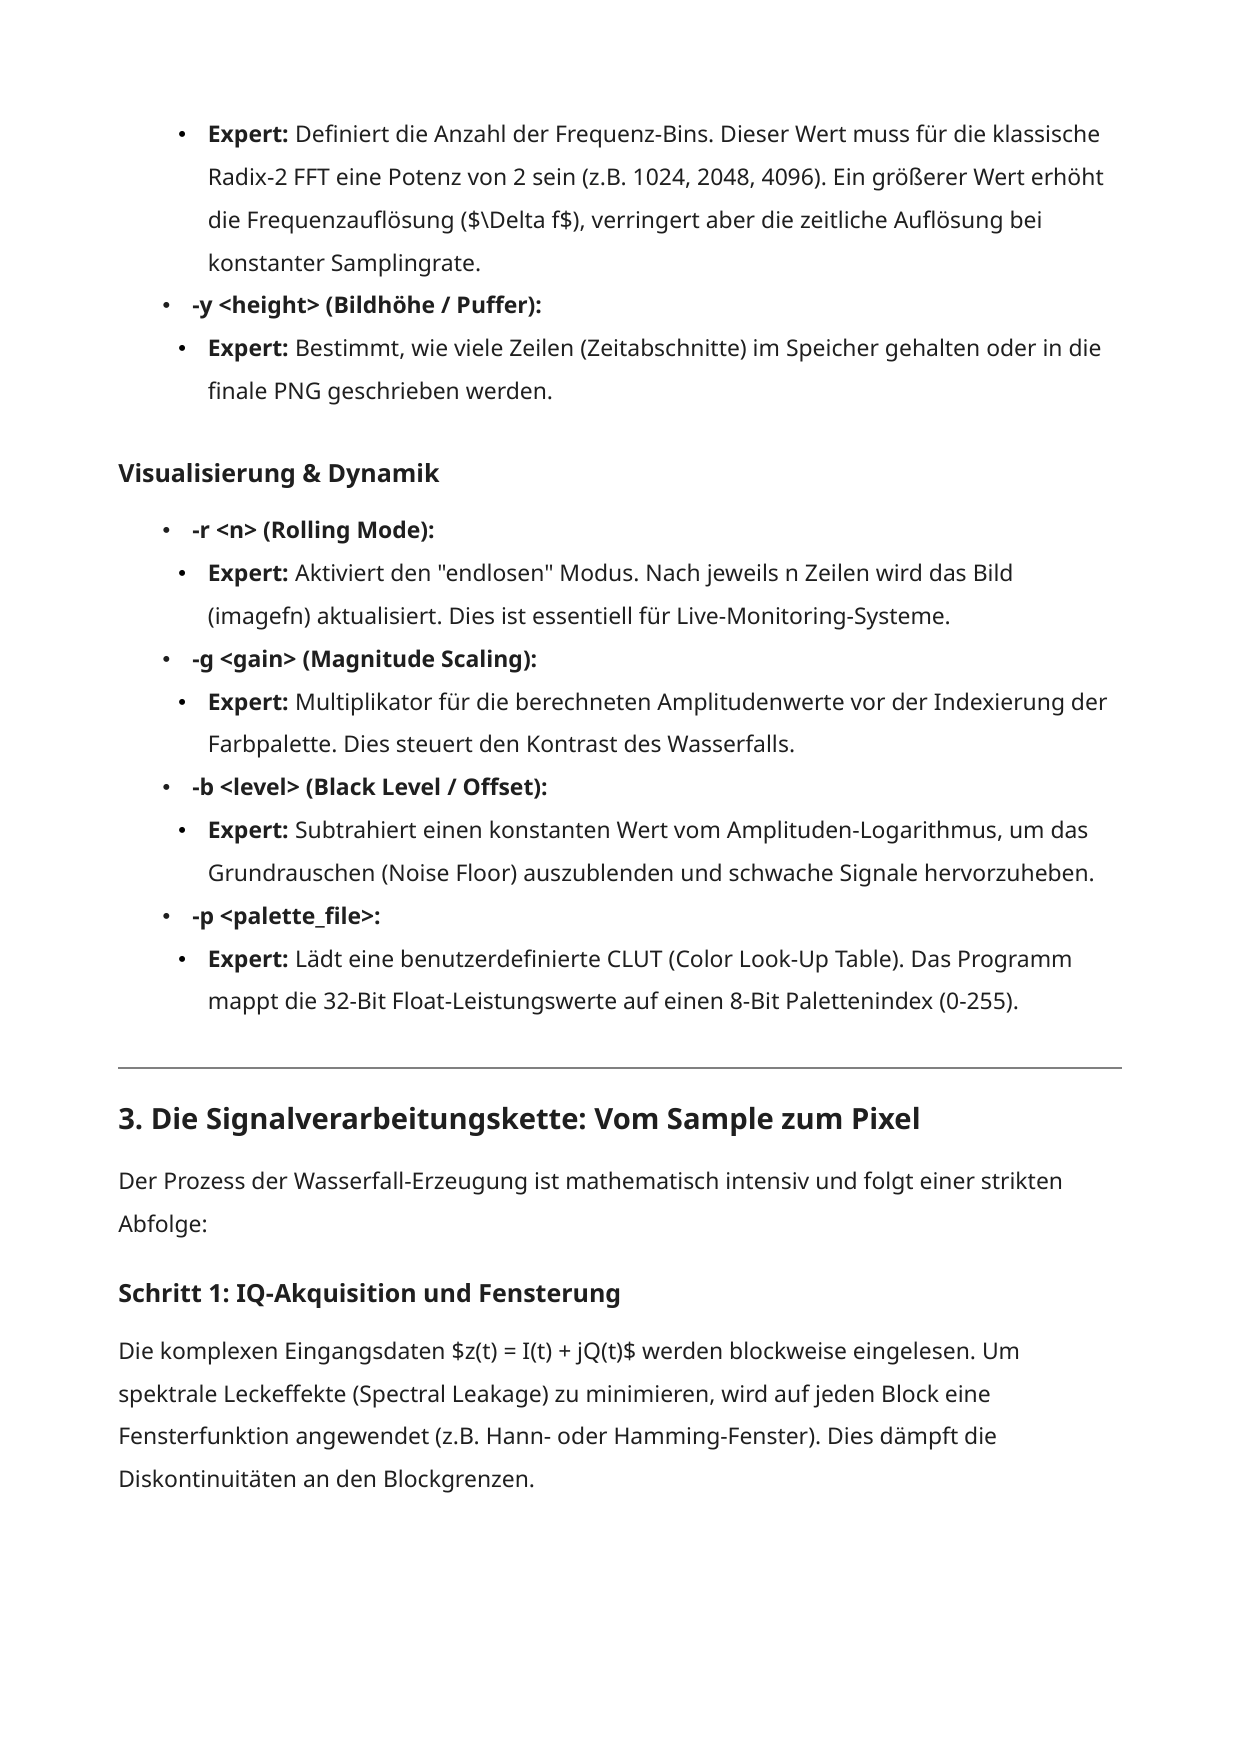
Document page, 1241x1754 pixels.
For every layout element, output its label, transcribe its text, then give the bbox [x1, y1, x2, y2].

list Expert: Lädt eine benutzerdefinierte CLUT (Color Look-Up Table). Das Programm mappt die 32-Bit Float-Leistungswerte auf einen 8-Bit Palettenindex (0-255). [178, 942, 1122, 1017]
list Expert: Multiplikator für die berechneten Amplitudenwerte vor der Indexierung der Farbpalette. Dies steuert den Kontrast des Wasserfalls. [178, 686, 1122, 760]
list Expert: Bestimmt, wie viele Zeilen (Zeitabschnitte) im Speicher gehalten oder in die finale PNG geschrieben werden. [178, 332, 1122, 406]
text Der Prozess der Wasserfall-Erzeugung ist mathematisch intensiv und folgt einer strikten Abfolge: [118, 1165, 1122, 1239]
list -y <height> (Bildhöhe / Puffer): [162, 289, 1122, 321]
list -b <level> (Black Level / Offset): [162, 771, 1122, 802]
list Expert: Aktiviert den "endlosen" Modus. Nach jeweils n Zeilen wird das Bild (imagefn) aktualisiert. Dies ist essentiell für Live-Monitoring-Systeme. [178, 557, 1122, 631]
list -p <palette_file>: [162, 900, 1122, 931]
subtitle 3. Die Signalverarbeitungskette: Vom Sample zum Pixel [118, 1098, 1122, 1138]
subtitle Schritt 1: IQ-Akquisition und Fensterung [118, 1276, 1122, 1310]
subtitle Visualisierung & Dynamik [118, 455, 1122, 489]
list Expert: Definiert die Anzahl der Frequenz-Bins. Dieser Wert muss für die klassische Radix-2 FFT eine Potenz von 2 sein (z.B. 1024, 2048, 4096). Ein größerer Wert erhöht die Frequenzauflösung ($\Delta f$), verringert aber die zeitliche Auflösung bei konstanter Samplingrate. [178, 118, 1122, 278]
list Expert: Subtrahiert einen konstanten Wert vom Amplituden-Logarithmus, um das Grundrauschen (Noise Floor) auszublenden und schwache Signale hervorzuheben. [178, 814, 1122, 888]
list -g <gain> (Magnitude Scaling): [162, 643, 1122, 674]
text Die komplexen Eingangsdaten $z(t) = I(t) + jQ(t)$ werden blockweise eingelesen. Um spektrale Leckeffekte (Spectral Leakage) zu minimieren, wird auf jeden Block eine Fensterfunktion angewendet (z.B. Hann- oder Hamming-Fenster). Dies dämpft die Diskontinuitäten an den Blockgrenzen. [118, 1335, 1122, 1494]
list -r <n> (Rolling Mode): [162, 514, 1122, 546]
